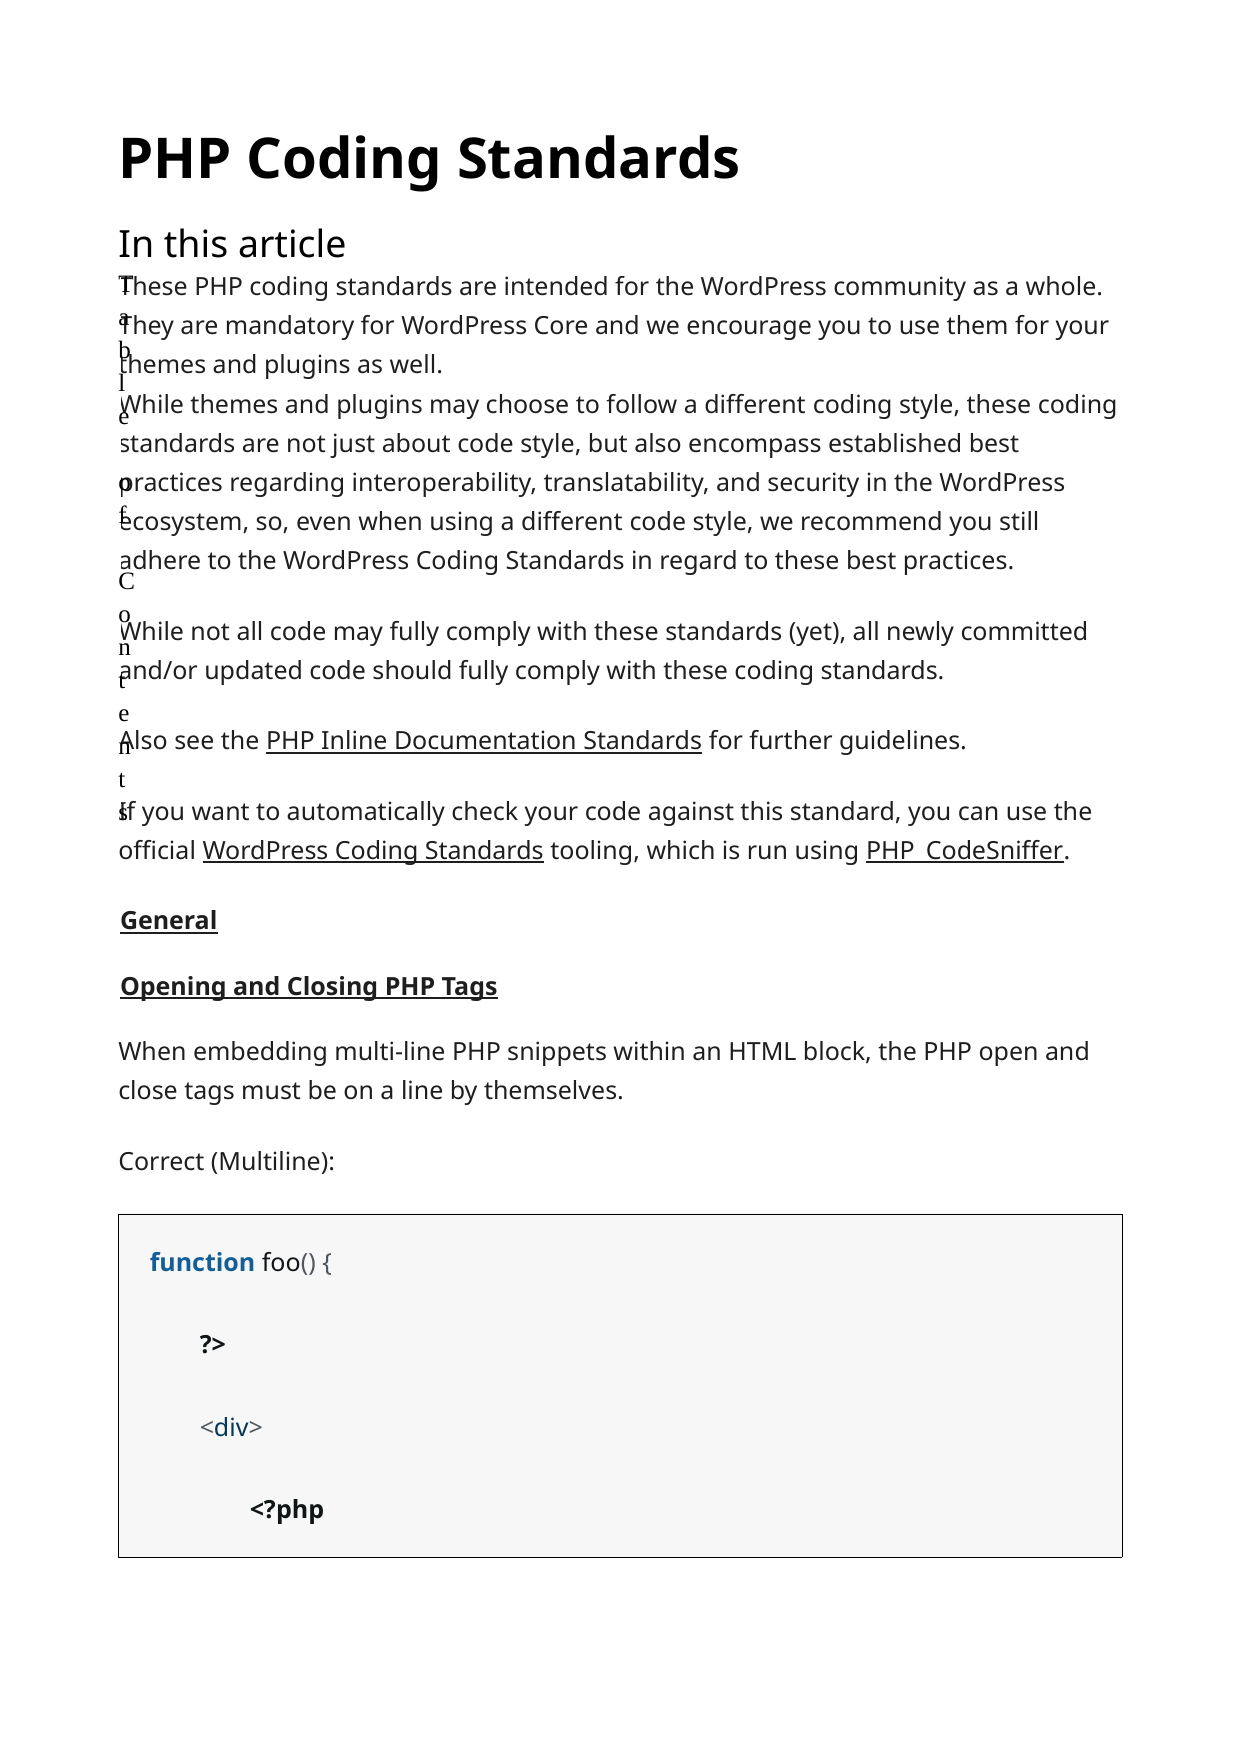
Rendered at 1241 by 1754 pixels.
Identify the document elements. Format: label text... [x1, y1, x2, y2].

subtitle Opening and Closing PHP Tags [118, 968, 1122, 1002]
text Also see the PHP Inline Documentation Standards for further guidelines. [121, 723, 1122, 757]
subtitle In this article [118, 218, 1122, 269]
text Correct (Multiline): [118, 1143, 1122, 1177]
subtitle General [118, 903, 1122, 937]
text <div> [119, 1378, 1122, 1443]
text ?> [119, 1296, 1122, 1361]
text While themes and plugins may choose to follow a different coding style, these coding standards are not just about code style, but also encompass established best practices regarding interoperability, translatability, and security in the WordPress ecosystem, so, even when using a different code style, we recommend you still adhere to the WordPress Coding Standards in regard to these best practices. [121, 386, 1122, 577]
text If you want to automatically check your code against this standard, you can use the official WordPress Coding Standards tooling, which is run using PHP_CodeSniffer. [118, 793, 1122, 867]
text These PHP coding standards are intended for the WordPress community as a whole. They are mandatory for WordPress Core and we encourage you to use them for your themes and plugins as well. [121, 269, 1122, 381]
subtitle PHP Coding Standards [118, 118, 1122, 195]
text function foo() { [119, 1215, 1122, 1279]
text While not all code may fully comply with these standards (yet), all newly committed and/or updated code should fully comply with these coding standards. [121, 613, 1122, 687]
text When embedding multi-line PHP snippets within an HTML block, the PHP open and close tags must be on a line by themselves. [118, 1033, 1122, 1107]
text <?php [119, 1460, 1122, 1557]
